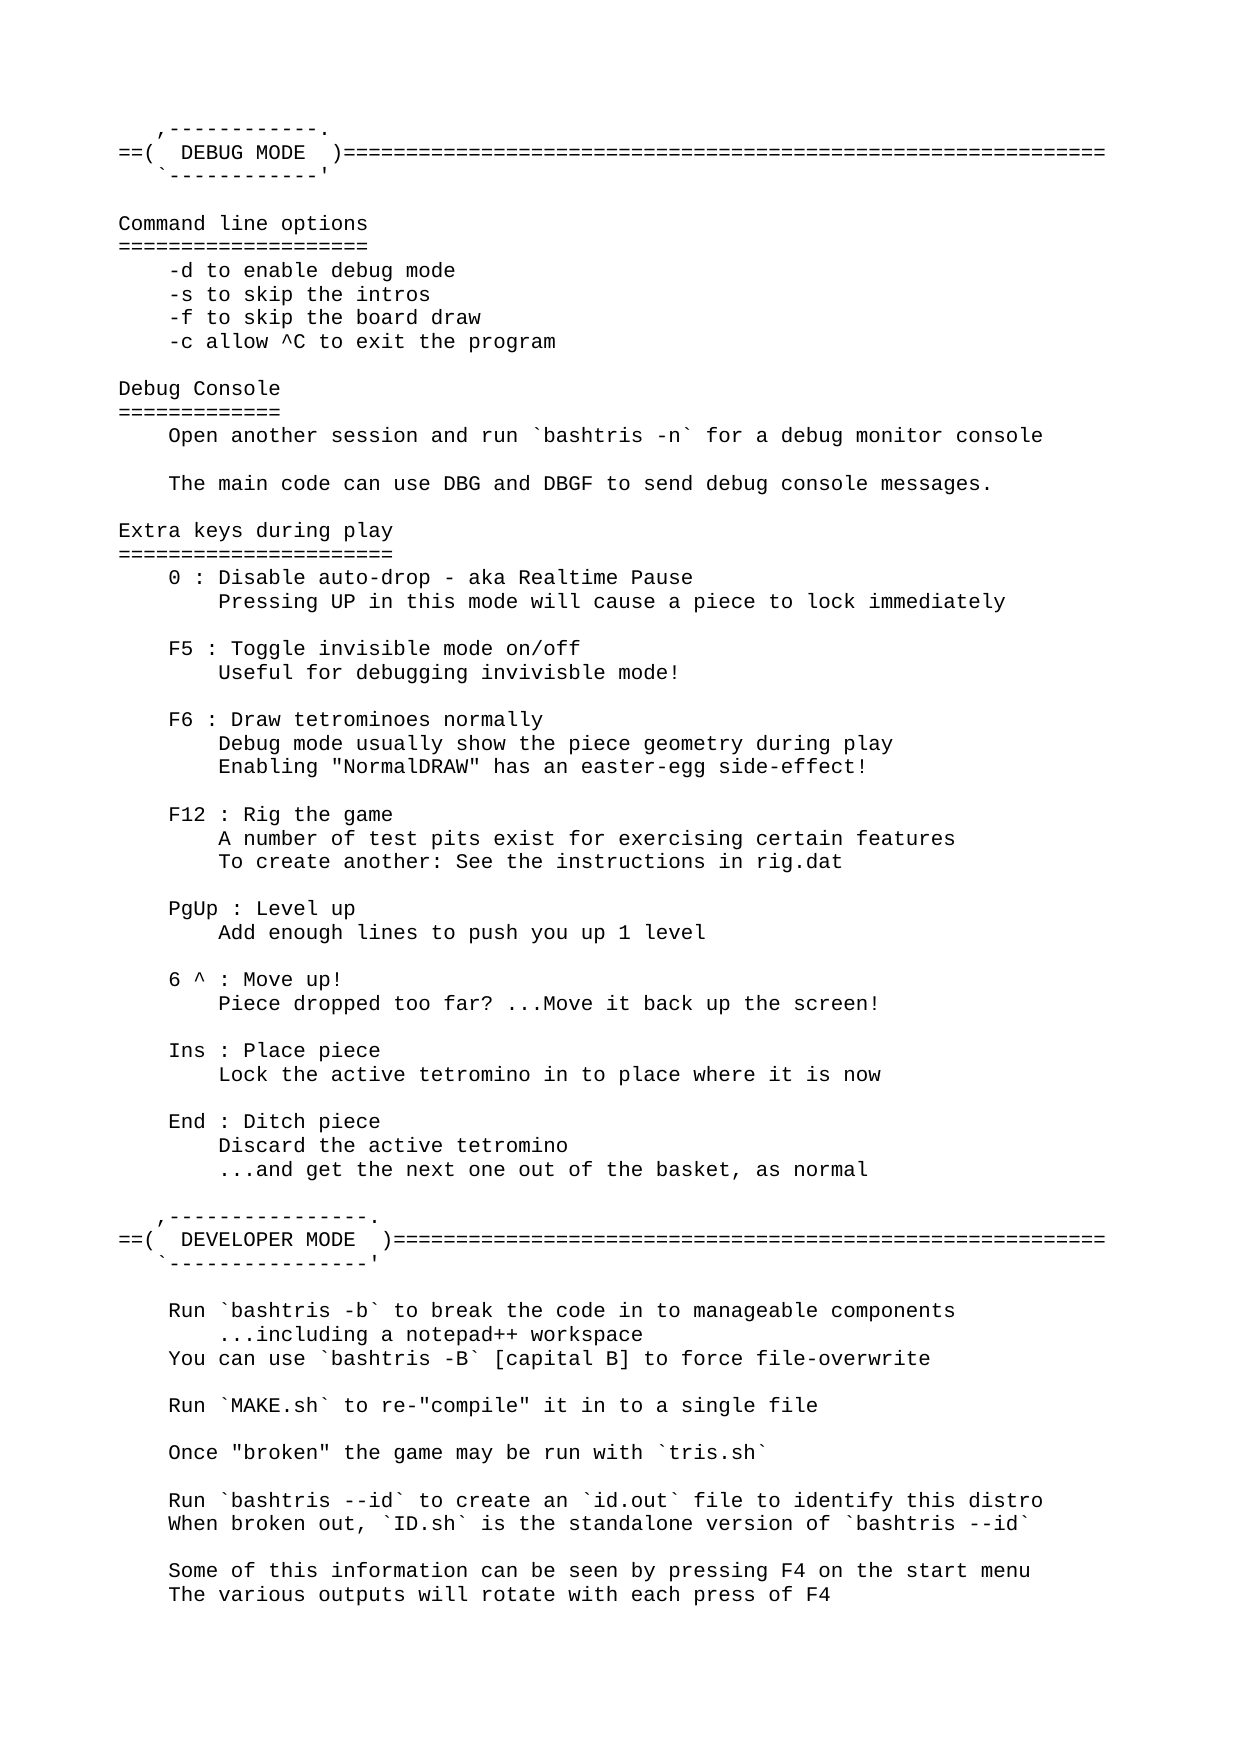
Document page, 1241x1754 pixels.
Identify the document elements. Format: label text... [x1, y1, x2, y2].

text Lock the active tetromino in to place where it is now [118, 1064, 1122, 1088]
text -d to enable debug mode [118, 260, 1122, 284]
text F6 : Draw tetrominoes normally [118, 709, 1122, 733]
text ==( DEVELOPER MODE )========================================================= [118, 1229, 1122, 1253]
text F12 : Rig the game [118, 804, 1122, 827]
text ...including a notepad++ workspace [118, 1324, 1122, 1348]
text ,------------. [118, 118, 1122, 142]
text You can use `bashtris -B` [capital B] to force file-overwrite [118, 1348, 1122, 1371]
text Run `MAKE.sh` to re-"compile" it in to a single file [118, 1395, 1122, 1419]
text ============= [118, 402, 1122, 426]
text ,----------------. [118, 1206, 1122, 1229]
text Debug mode usually show the piece geometry during play [118, 733, 1122, 757]
text `------------' [118, 165, 1122, 189]
text Open another session and run `bashtris -n` for a debug monitor console [118, 426, 1122, 449]
text A number of test pits exist for exercising certain features [118, 827, 1122, 851]
text -f to skip the board draw [118, 307, 1122, 331]
text Add enough lines to push you up 1 level [118, 922, 1122, 946]
text End : Ditch piece [118, 1111, 1122, 1135]
text ==================== [118, 236, 1122, 260]
text Command line options [118, 213, 1122, 236]
text 6 ^ : Move up! [118, 969, 1122, 993]
text ==( DEBUG MODE )============================================================= [118, 142, 1122, 165]
text -c allow ^C to exit the program [118, 331, 1122, 354]
text 0 : Disable auto-drop - aka Realtime Pause [118, 567, 1122, 591]
text Piece dropped too far? ...Move it back up the screen! [118, 993, 1122, 1017]
text Debug Console [118, 378, 1122, 402]
text Enabling "NormalDRAW" has an easter-egg side-effect! [118, 757, 1122, 780]
text Pressing UP in this mode will cause a piece to lock immediately [118, 591, 1122, 615]
text ====================== [118, 544, 1122, 567]
text Ins : Place piece [118, 1040, 1122, 1064]
text Run `bashtris -b` to break the code in to manageable components [118, 1300, 1122, 1324]
text Some of this information can be seen by pressing F4 on the start menu [118, 1561, 1122, 1584]
text F5 : Toggle invisible mode on/off [118, 638, 1122, 662]
text The various outputs will rotate with each press of F4 [118, 1584, 1122, 1608]
text The main code can use DBG and DBGF to send debug console messages. [118, 473, 1122, 496]
text PgUp : Level up [118, 898, 1122, 922]
text Run `bashtris --id` to create an `id.out` file to identify this distro [118, 1489, 1122, 1513]
text Extra keys during play [118, 520, 1122, 544]
text Once "broken" the game may be run with `tris.sh` [118, 1442, 1122, 1466]
text When broken out, `ID.sh` is the standalone version of `bashtris --id` [118, 1513, 1122, 1537]
text To create another: See the instructions in rig.dat [118, 851, 1122, 875]
text `----------------' [118, 1253, 1122, 1277]
text -s to skip the intros [118, 284, 1122, 307]
text ...and get the next one out of the basket, as normal [118, 1158, 1122, 1182]
text Useful for debugging invivisble mode! [118, 662, 1122, 686]
text Discard the active tetromino [118, 1135, 1122, 1158]
